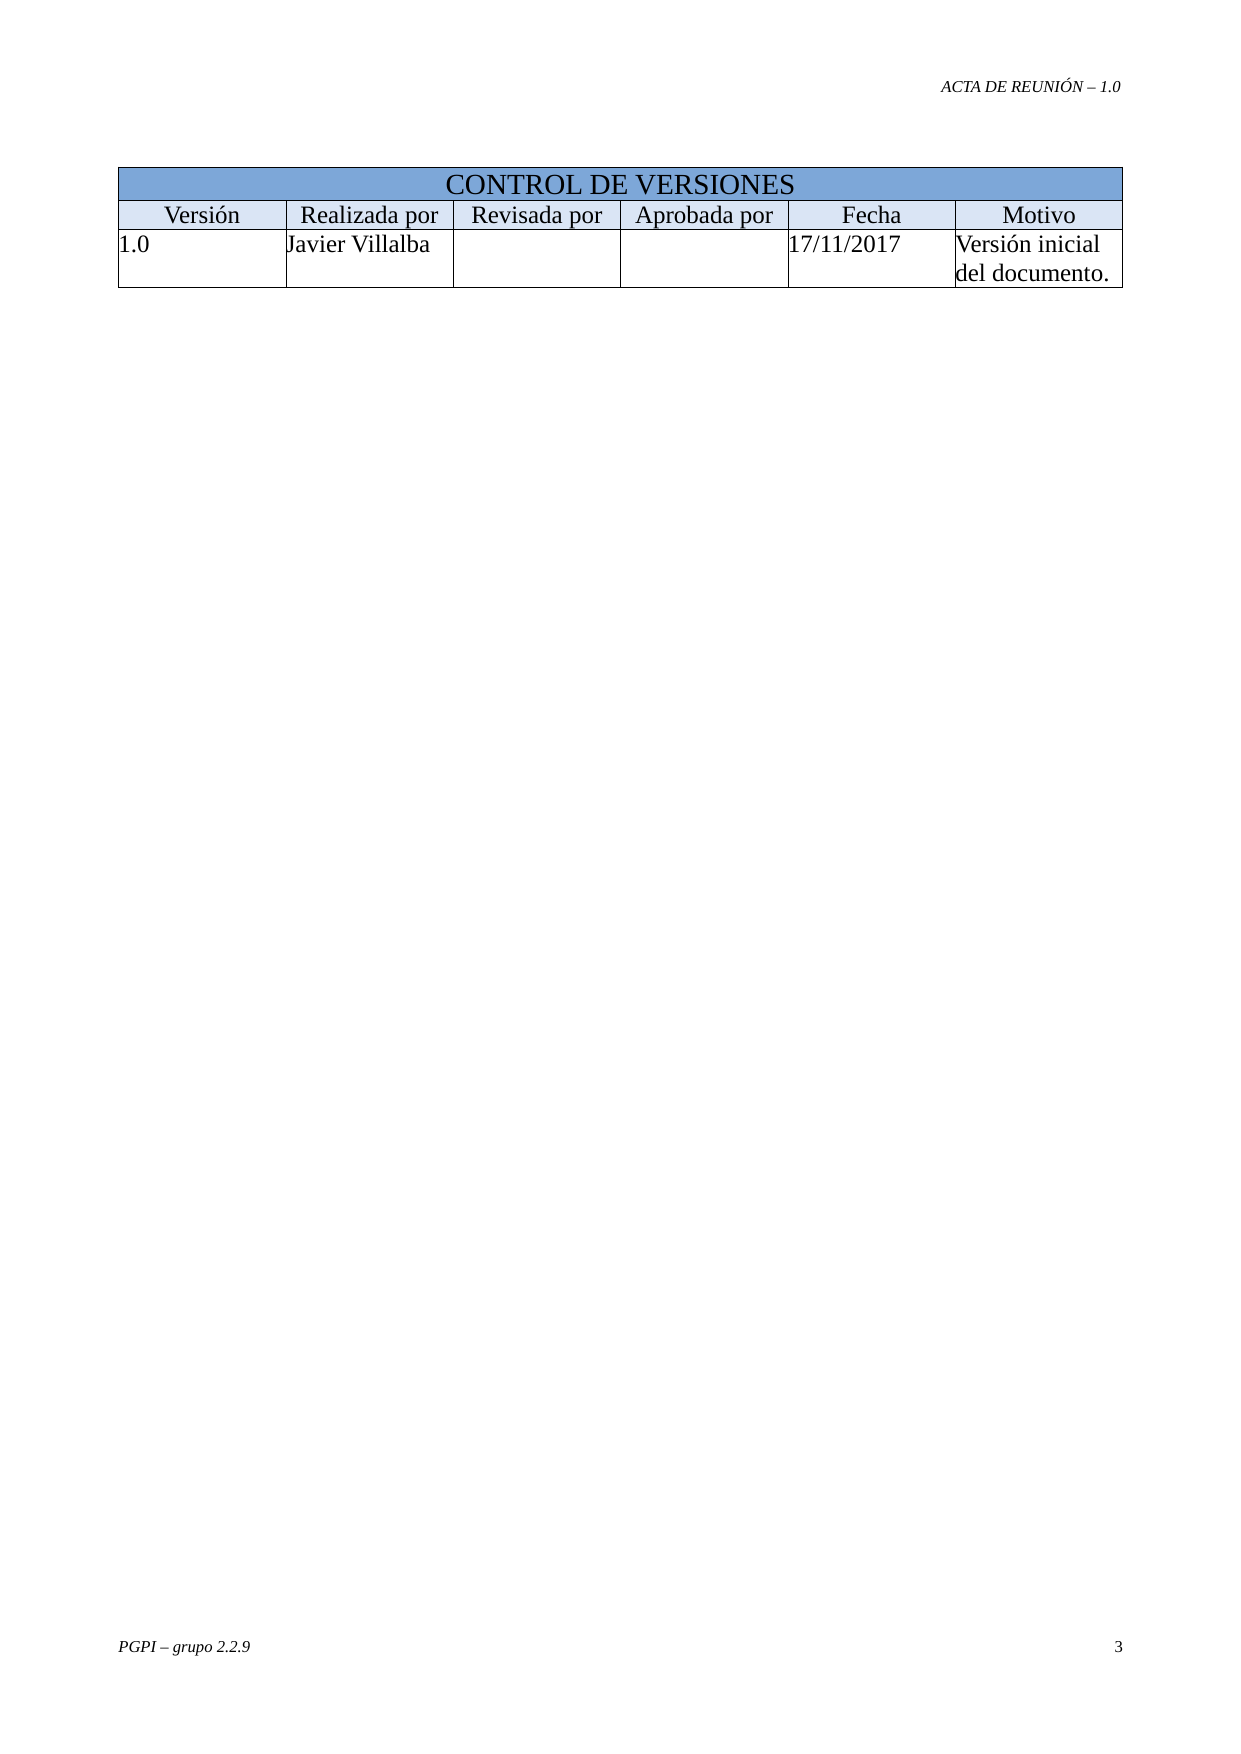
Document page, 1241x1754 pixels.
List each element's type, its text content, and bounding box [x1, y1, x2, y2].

table_cell [454, 230, 620, 287]
table_cell Revisada por [454, 201, 620, 229]
table_cell Realizada por [287, 201, 453, 229]
table_cell Versión inicial del documento. [956, 230, 1122, 287]
table_cell Versión [119, 201, 286, 229]
table_cell 1.0 [119, 230, 286, 287]
table_cell [621, 230, 788, 287]
table_cell 17/11/2017 [789, 230, 955, 287]
table_cell Aprobada por [621, 201, 788, 229]
table_cell Motivo [956, 201, 1122, 229]
table_cell Fecha [789, 201, 955, 229]
table_cell Javier Villalba [287, 230, 453, 287]
